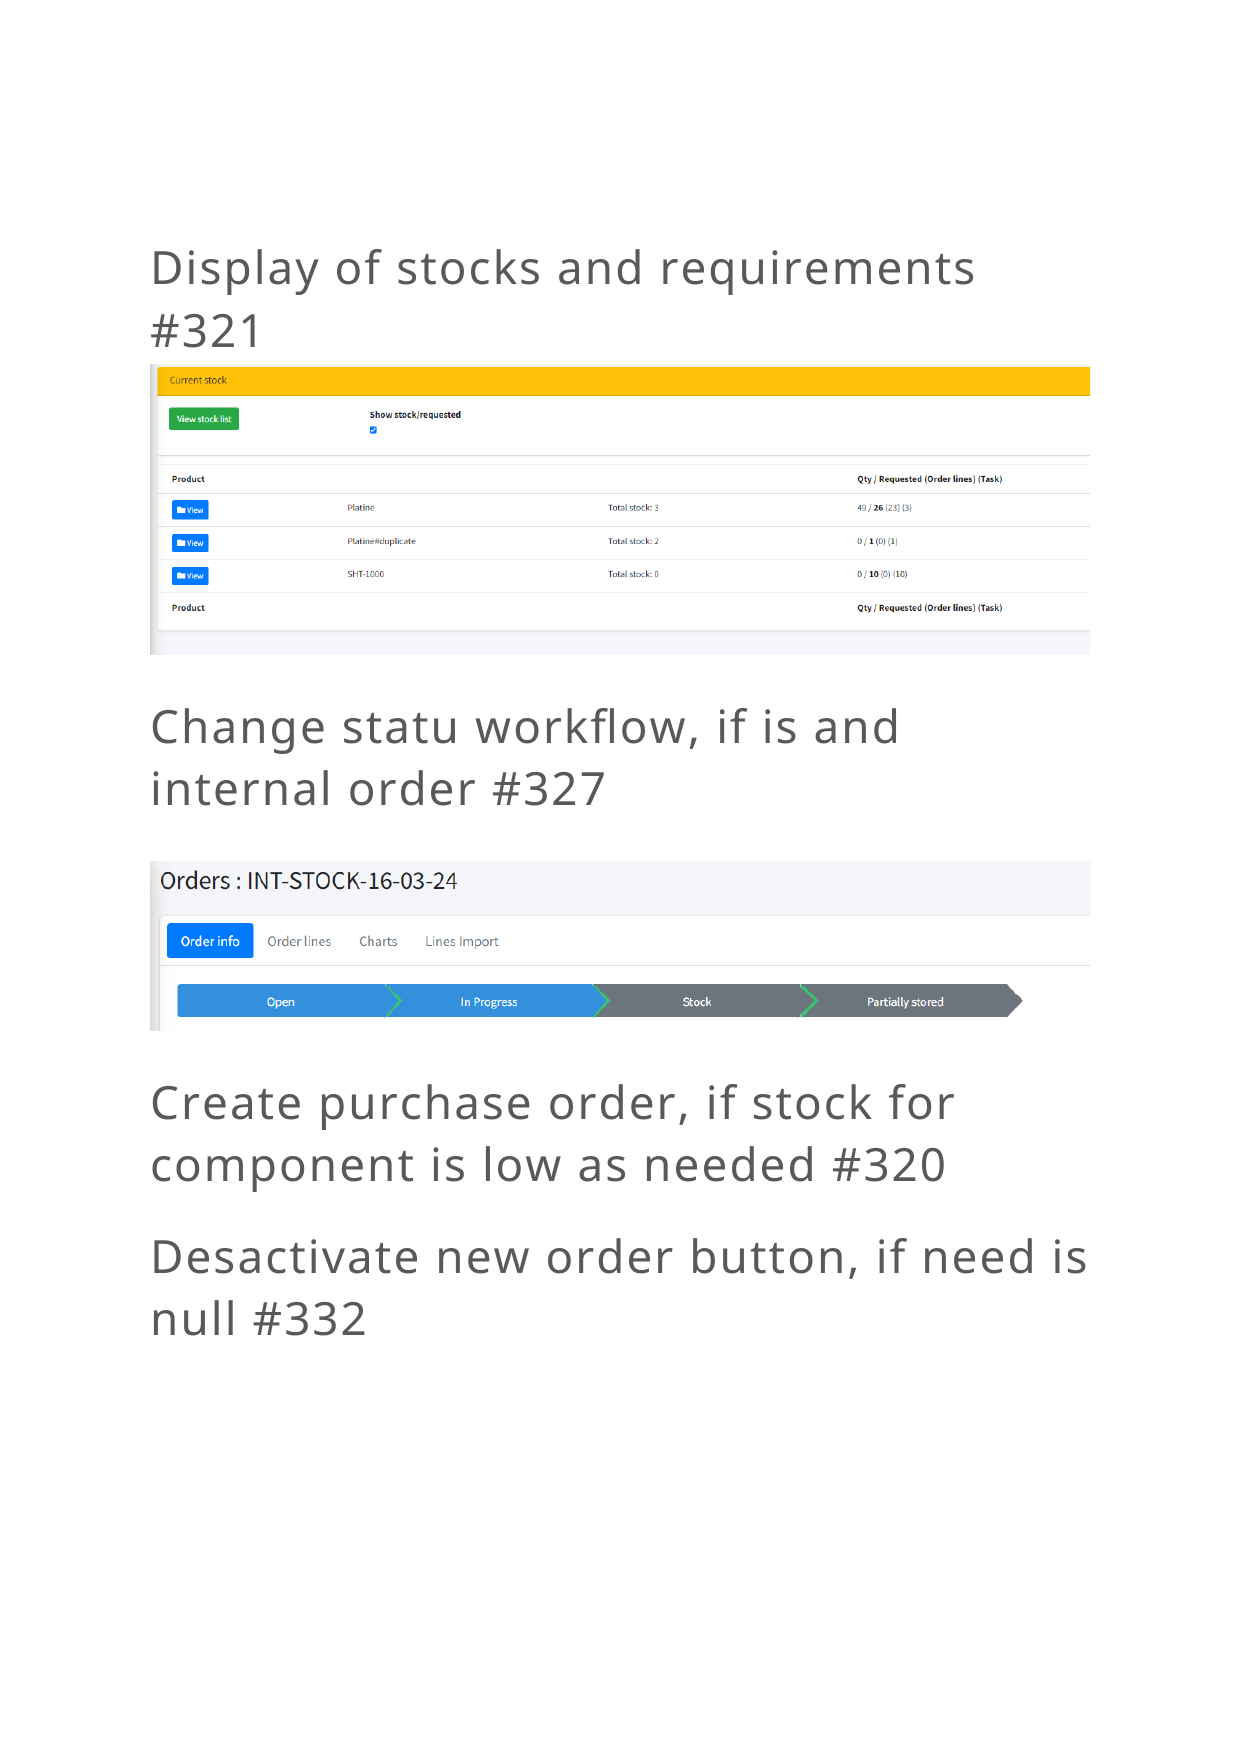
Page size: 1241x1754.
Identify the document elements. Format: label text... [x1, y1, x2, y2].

subtitle Create purchase order, if stock for component is low as needed #320 [150, 1070, 1090, 1195]
subtitle Display of stocks and requirements #321 [150, 236, 1090, 361]
subtitle Change statu workflow, if is and internal order #327 [150, 694, 1090, 819]
subtitle Desactivate new order button, if need is null #332 [150, 1224, 1090, 1349]
